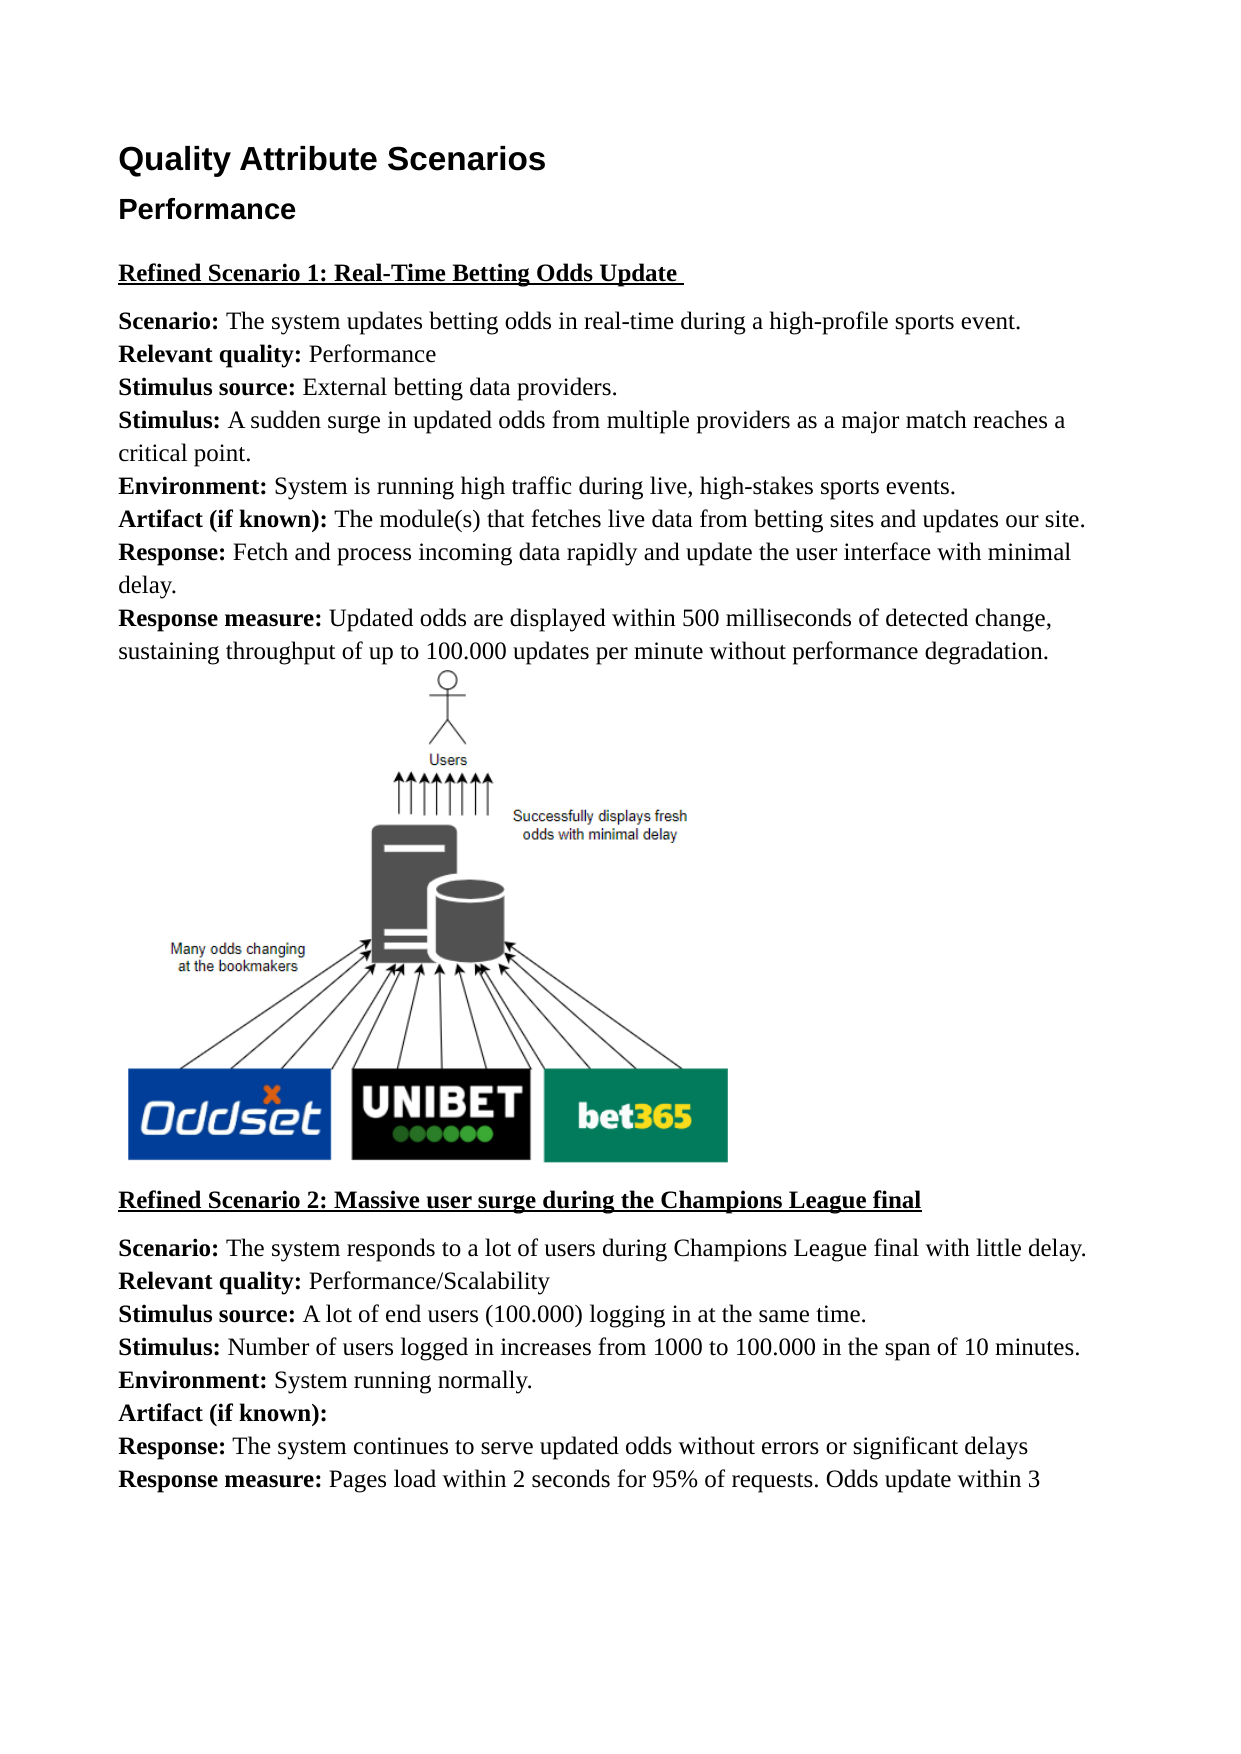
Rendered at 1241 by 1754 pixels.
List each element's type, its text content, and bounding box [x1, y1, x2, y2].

text Refined Scenario 2: Massive user surge during the Champions League final [118, 1185, 1122, 1214]
text Scenario: The system responds to a lot of users during Champions League final with little delay. Relevant quality: Performance/Scalability Stimulus source: A lot of end users (100.000) logging in at the same time. Stimulus: Number of users logged in increases from 1000 to 100.000 in the span of 10 minutes. Environment: System running normally. Artifact (if known): Response: The system continues to serve updated odds without errors or significant delays Response measure: Pages load within 2 seconds for 95% of requests. Odds update within 3 [118, 1233, 1122, 1493]
text Refined Scenario 1: Real-Time Betting Odds Update [118, 226, 1122, 287]
subtitle Performance [118, 192, 1122, 226]
text Scenario: The system updates betting odds in real-time during a high-profile sports event. Relevant quality: Performance Stimulus source: External betting data providers. Stimulus: A sudden surge in updated odds from multiple providers as a major match reaches a critical point. Environment: System is running high traffic during live, high-stakes sports events. Artifact (if known): The module(s) that fetches live data from betting sites and updates our site. Response: Fetch and process incoming data rapidly and update the user interface with minimal delay. Response measure: Updated odds are displayed within 500 milliseconds of detected change, sustaining throughput of up to 100.000 updates per minute without performance degradation. [118, 306, 1122, 1167]
picture [118, 669, 736, 1167]
subtitle Quality Attribute Scenarios [118, 139, 1122, 177]
